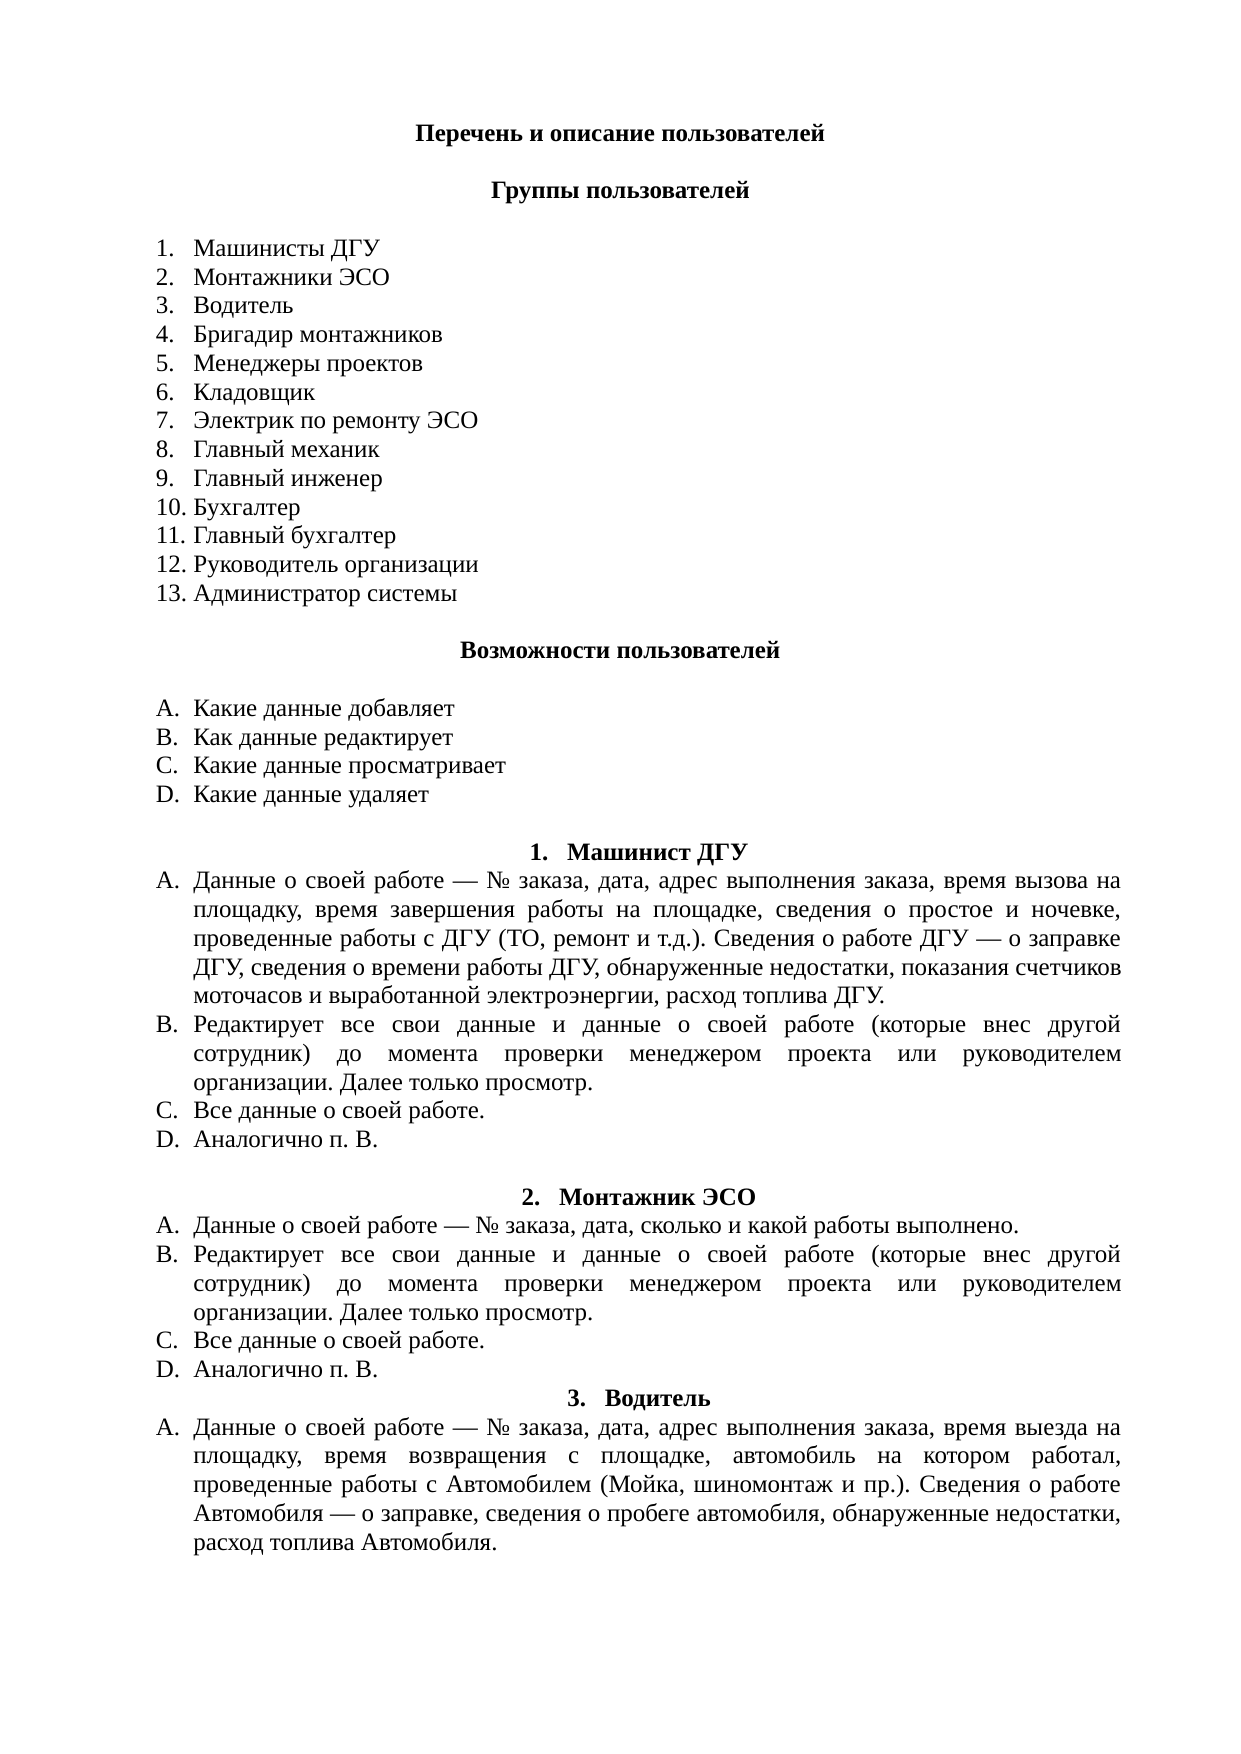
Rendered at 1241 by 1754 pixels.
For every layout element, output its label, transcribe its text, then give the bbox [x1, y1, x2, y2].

list Какие данные просматривает [156, 751, 1122, 779]
list Монтажник ЭСО [156, 1182, 1122, 1211]
list Главный бухгалтер [156, 521, 1122, 549]
list Администратор системы [156, 578, 1122, 607]
list Машинисты ДГУ [156, 233, 1122, 262]
list Данные о своей работе — № заказа, дата, адрес выполнения заказа, время выезда на площадку, время возвращения с площадке, автомобиль на котором работал, проведенные работы с Автомобилем (Мойка, шиномонтаж и пр.). Сведения о работе Автомобиля — о заправке, сведения о пробеге автомобиля, обнаруженные недостатки, расход топлива Автомобиля. [156, 1412, 1122, 1556]
list Какие данные удаляет [156, 779, 1122, 808]
text Перечень и описание пользователей [118, 118, 1122, 147]
list Машинист ДГУ [156, 837, 1122, 866]
list Главный механик [156, 434, 1122, 463]
list Бригадир монтажников [156, 319, 1122, 348]
list Руководитель организации [156, 549, 1122, 578]
list Как данные редактирует [156, 722, 1122, 751]
list Все данные о своей работе. [156, 1096, 1122, 1124]
list Все данные о своей работе. [156, 1326, 1122, 1354]
text Группы пользователей [118, 176, 1122, 204]
list Электрик по ремонту ЭСО [156, 406, 1122, 434]
list Какие данные добавляет [156, 693, 1122, 722]
list Редактирует все свои данные и данные о своей работе (которые внес другой сотрудник) до момента проверки менеджером проекта или руководителем организации. Далее только просмотр. [156, 1009, 1122, 1096]
list Бухгалтер [156, 492, 1122, 521]
list Главный инженер [156, 463, 1122, 492]
list Менеджеры проектов [156, 348, 1122, 377]
text Возможности пользователей [118, 636, 1122, 664]
list Редактирует все свои данные и данные о своей работе (которые внес другой сотрудник) до момента проверки менеджером проекта или руководителем организации. Далее только просмотр. [156, 1239, 1122, 1326]
list Данные о своей работе — № заказа, дата, сколько и какой работы выполнено. [156, 1211, 1122, 1239]
list Кладовщик [156, 377, 1122, 406]
list Данные о своей работе — № заказа, дата, адрес выполнения заказа, время вызова на площадку, время завершения работы на площадке, сведения о простое и ночевке, проведенные работы с ДГУ (ТО, ремонт и т.д.). Сведения о работе ДГУ — о заправке ДГУ, сведения о времени работы ДГУ, обнаруженные недостатки, показания счетчиков моточасов и выработанной электроэнергии, расход топлива ДГУ. [156, 866, 1122, 1009]
list Аналогично п. B. [156, 1354, 1122, 1383]
list Аналогично п. B. [156, 1124, 1122, 1153]
list Монтажники ЭСО [156, 262, 1122, 291]
list Водитель [156, 291, 1122, 319]
list Водитель [156, 1383, 1122, 1412]
